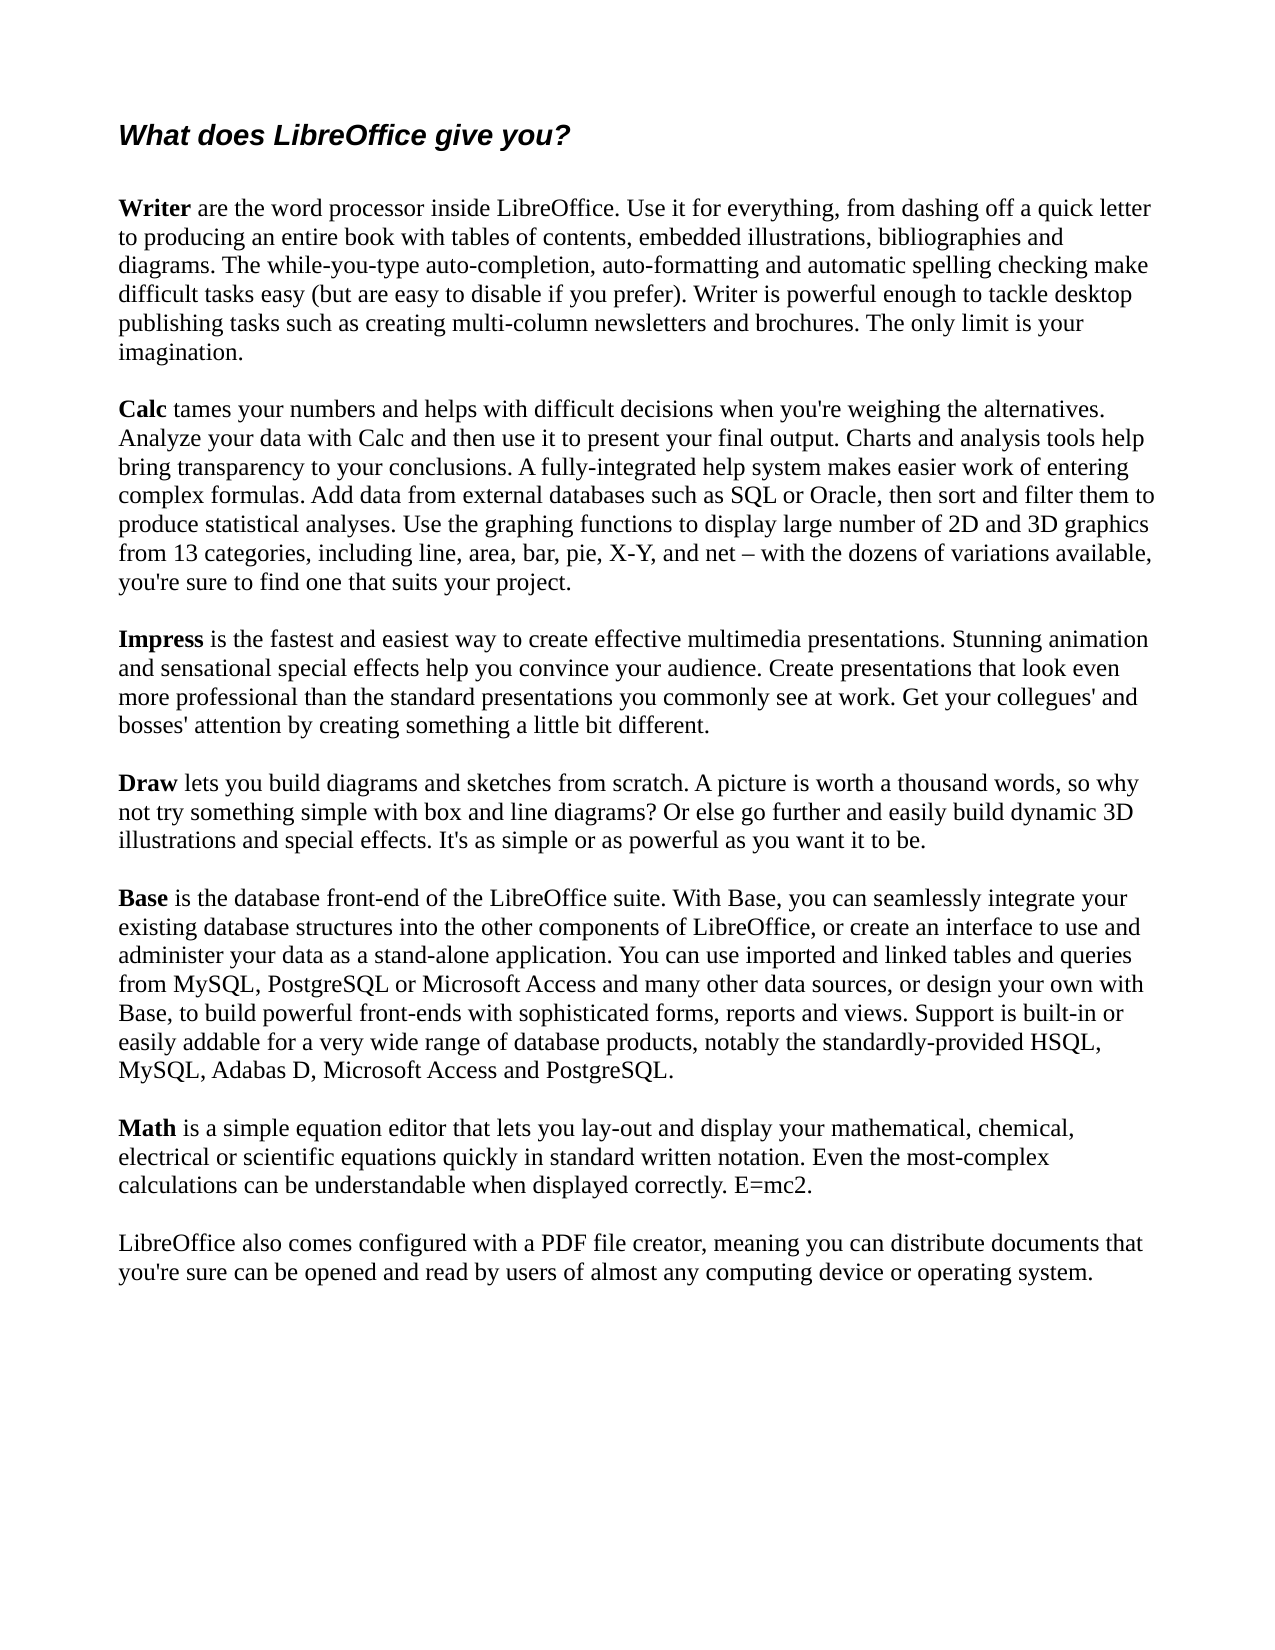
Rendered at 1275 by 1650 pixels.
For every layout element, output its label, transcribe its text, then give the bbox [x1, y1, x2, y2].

text LibreOffice also comes configured with a PDF file creator, meaning you can distribute documents that you're sure can be opened and read by users of almost any computing device or operating system. [118, 1228, 1157, 1285]
text Impress is the fastest and easiest way to create effective multimedia presentations. Stunning animation and sensational special effects help you convince your audience. Create presentations that look even more professional than the standard presentations you commonly see at work. Get your collegues' and bosses' attention by creating something a little bit different. [118, 624, 1157, 739]
text Math is a simple equation editor that lets you lay-out and display your mathematical, chemical, electrical or scientific equations quickly in standard written notation. Even the most-complex calculations can be understandable when displayed correctly. E=mc2. [118, 1113, 1157, 1199]
text Base is the database front-end of the LibreOffice suite. With Base, you can seamlessly integrate your existing database structures into the other components of LibreOffice, or create an interface to use and administer your data as a stand-alone application. You can use imported and linked tables and queries from MySQL, PostgreSQL or Microsoft Access and many other data sources, or design your own with Base, to build powerful front-ends with sophisticated forms, reports and views. Support is built-in or easily addable for a very wide range of database products, notably the standardly-provided HSQL, MySQL, Adabas D, Microsoft Access and PostgreSQL. [118, 883, 1157, 1084]
text Calc tames your numbers and helps with difficult decisions when you're weighing the alternatives. Analyze your data with Calc and then use it to present your final output. Charts and analysis tools help bring transparency to your conclusions. A fully-integrated help system makes easier work of entering complex formulas. Add data from external databases such as SQL or Oracle, then sort and filter them to produce statistical analyses. Use the graphing functions to display large number of 2D and 3D graphics from 13 categories, including line, area, bar, pie, X-Y, and net – with the dozens of variations available, you're sure to find one that suits your project. [118, 394, 1157, 595]
text Writer are the word processor inside LibreOffice. Use it for everything, from dashing off a quick letter to producing an entire book with tables of contents, embedded illustrations, bibliographies and diagrams. The while-you-type auto-completion, auto-formatting and automatic spelling checking make difficult tasks easy (but are easy to disable if you prefer). Writer is powerful enough to tackle desktop publishing tasks such as creating multi-column newsletters and brochures. The only limit is your imagination. [118, 193, 1157, 365]
text Draw lets you build diagrams and sketches from scratch. A picture is worth a thousand words, so why not try something simple with box and line diagrams? Or else go further and easily build dynamic 3D illustrations and special effects. It's as simple or as powerful as you want it to be. [118, 768, 1157, 854]
subtitle What does LibreOffice give you? [118, 118, 1157, 152]
